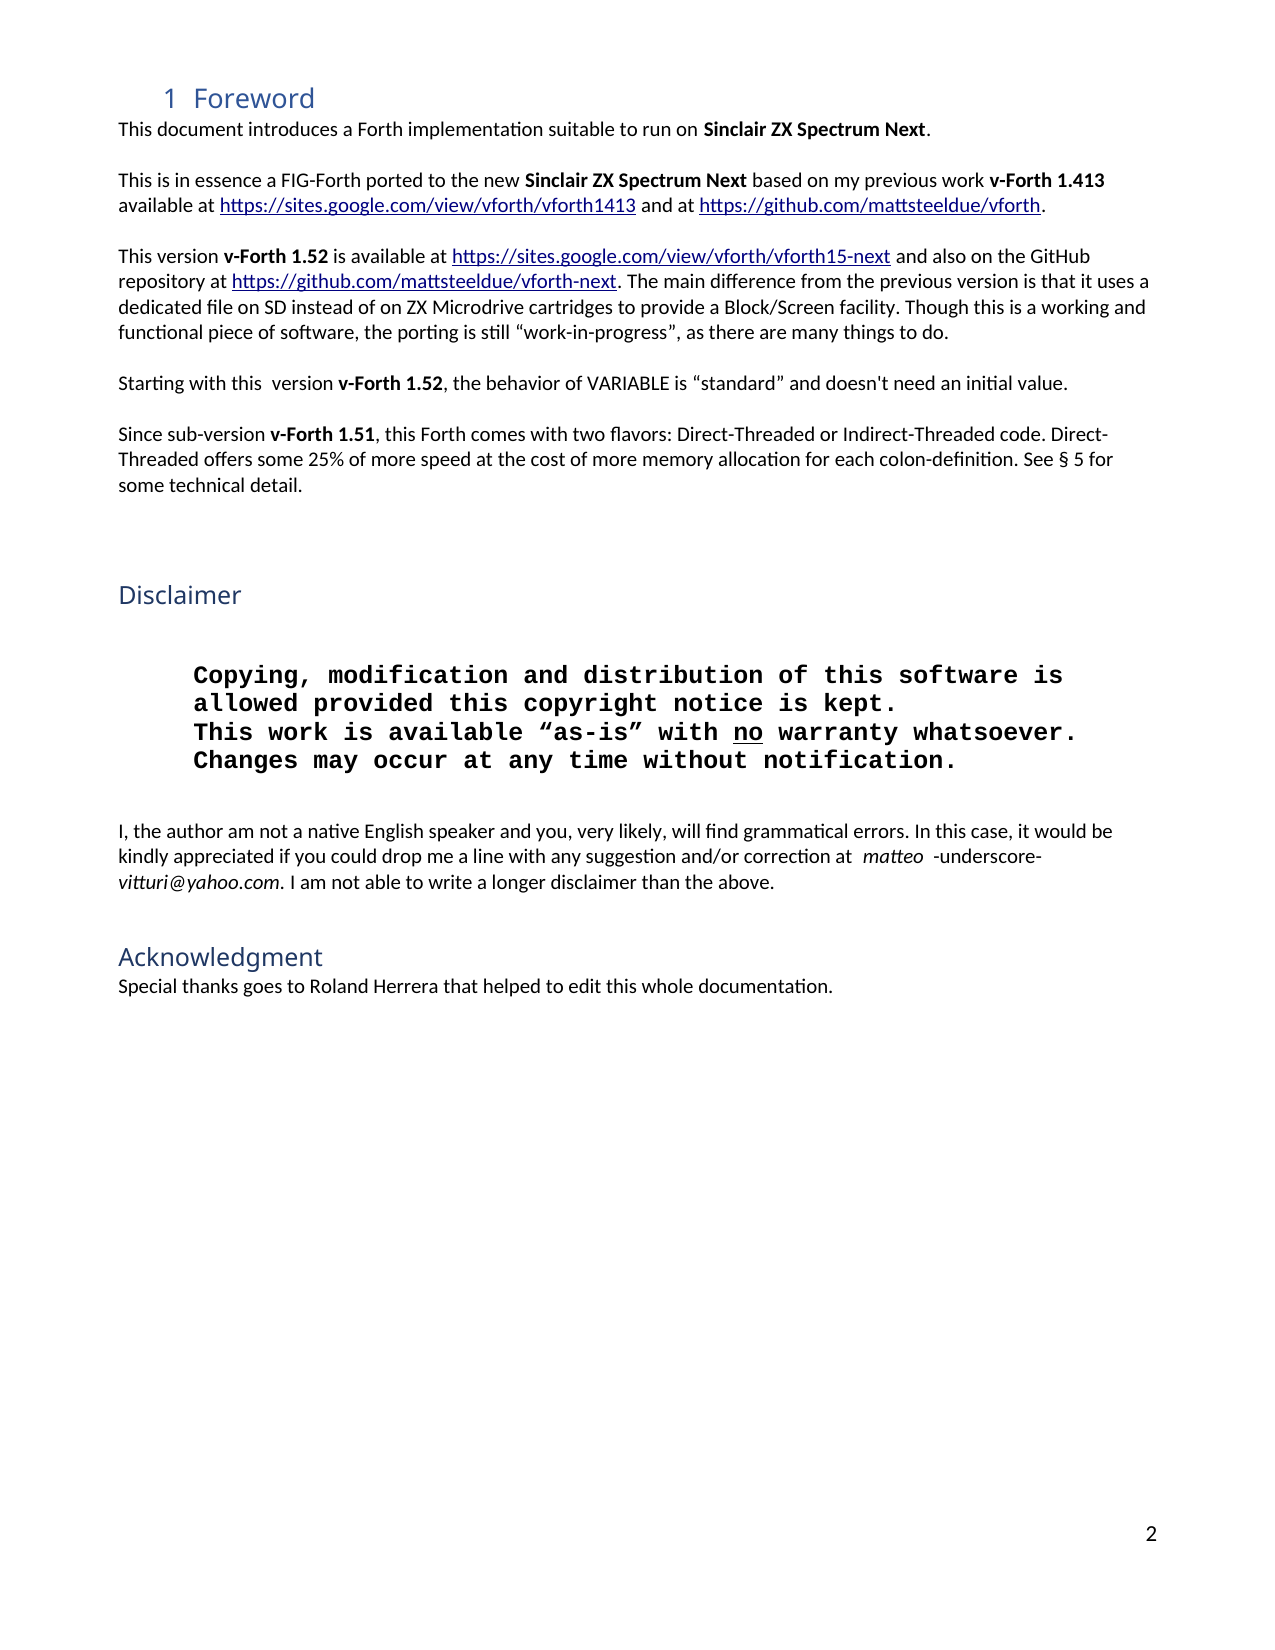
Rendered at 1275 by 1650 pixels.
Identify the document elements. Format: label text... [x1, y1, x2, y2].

subtitle Disclaimer [118, 578, 1157, 612]
text Copying, modification and distribution of this software is allowed provided this copyright notice is kept. [193, 663, 1157, 719]
text This version v-Forth 1.52 is available at https://sites.google.com/view/vforth/vforth15-next and also on the GitHub repository at https://github.com/mattsteeldue/vforth-next. The main difference from the previous version is that it uses a dedicated file on SD instead of on ZX Microdrive cartridges to provide a Block/Screen facility. Though this is a working and functional piece of software, the porting is still “work-in-progress”, as there are many things to do. [118, 243, 1157, 345]
subtitle Foreword [156, 79, 1157, 116]
text This document introduces a Forth implementation suitable to run on Sinclair ZX Spectrum Next. [118, 116, 1157, 141]
text Since sub-version v-Forth 1.51, this Forth comes with two flavors: Direct-Threaded or Indirect-Threaded code. Direct-Threaded offers some 25% of more speed at the cost of more memory allocation for each colon-definition. See § 5 for some technical detail. [118, 421, 1157, 497]
subtitle Acknowledgment [118, 939, 1157, 973]
text This work is available “as-is” with no warranty whatsoever. [193, 719, 1157, 748]
text Special thanks goes to Roland Herrera that helped to edit this whole documentation. [118, 973, 1157, 999]
text Starting with this version v-Forth 1.52, the behavior of VARIABLE is “standard” and doesn't need an initial value. [118, 370, 1157, 396]
text I, the author am not a native English speaker and you, very likely, will find grammatical errors. In this case, it would be kindly appreciated if you could drop me a line with any suggestion and/or correction at matteo -underscore- vitturi@yahoo.com. I am not able to write a longer disclaimer than the above. [118, 818, 1157, 894]
text Changes may occur at any time without notification. [193, 748, 1157, 776]
text This is in essence a FIG-Forth ported to the new Sinclair ZX Spectrum Next based on my previous work v-Forth 1.413 available at https://sites.google.com/view/vforth/vforth1413 and at https://github.com/mattsteeldue/vforth. [118, 167, 1157, 218]
